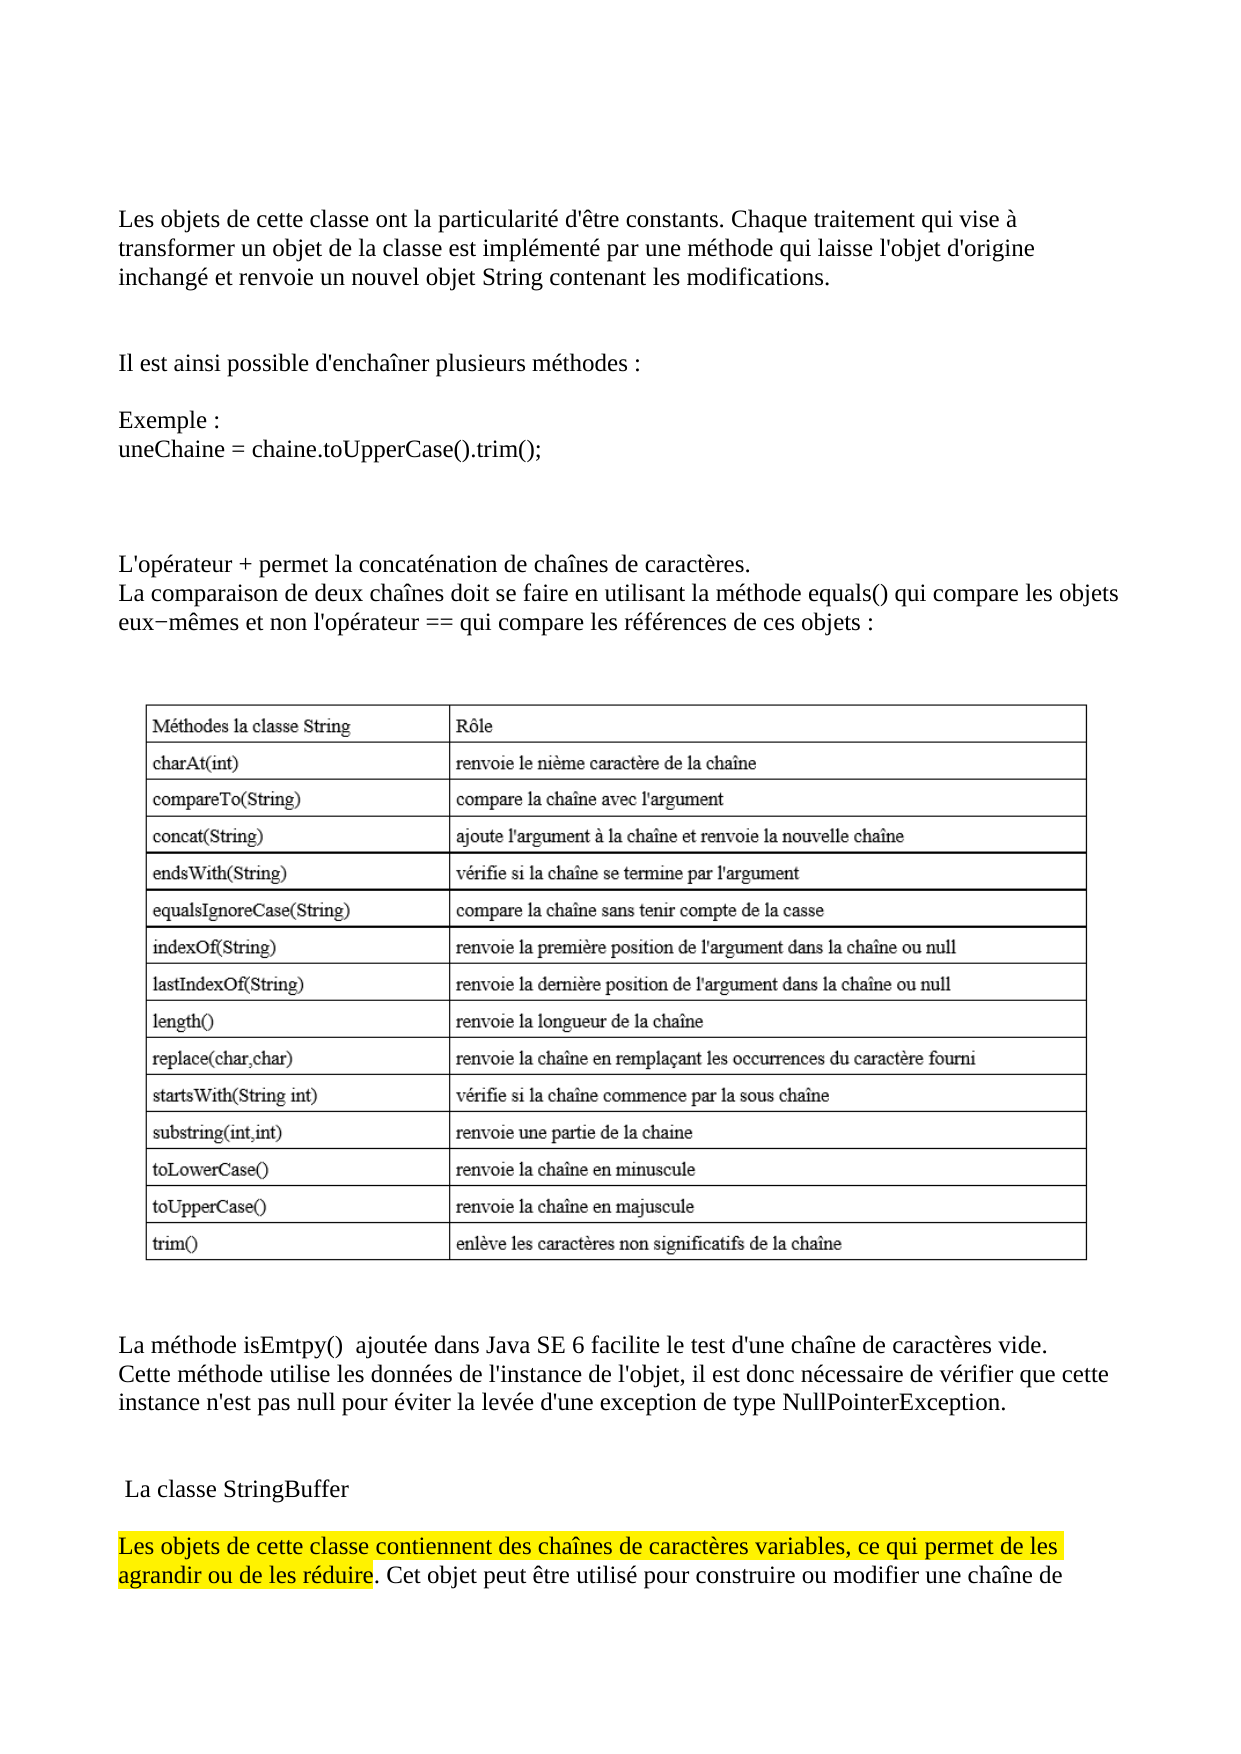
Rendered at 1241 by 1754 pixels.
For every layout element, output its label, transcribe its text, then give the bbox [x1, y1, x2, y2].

text La méthode isEmtpy() ajoutée dans Java SE 6 facilite le test d'une chaîne de caractères vide. [118, 1330, 1122, 1359]
text uneChaine = chaine.toUpperCase().trim(); [118, 434, 1122, 463]
text L'opérateur + permet la concaténation de chaînes de caractères. [118, 549, 1122, 578]
text La classe StringBuffer [118, 1474, 1122, 1502]
text Il est ainsi possible d'enchaîner plusieurs méthodes : [118, 348, 1122, 377]
text La comparaison de deux chaînes doit se faire en utilisant la méthode equals() qui compare les objets eux−mêmes et non l'opérateur == qui compare les références de ces objets : [118, 578, 1122, 636]
text Exemple : [118, 406, 1122, 434]
picture [118, 693, 1123, 1273]
text Cette méthode utilise les données de l'instance de l'objet, il est donc nécessaire de vérifier que cette instance n'est pas null pour éviter la levée d'une exception de type NullPointerException. [118, 1359, 1122, 1416]
text Les objets de cette classe ont la particularité d'être constants. Chaque traitement qui vise à transformer un objet de la classe est implémenté par une méthode qui laisse l'objet d'origine inchangé et renvoie un nouvel objet String contenant les modifications. [118, 204, 1122, 291]
text Les objets de cette classe contiennent des chaînes de caractères variables, ce qui permet de les agrandir ou de les réduire. Cet objet peut être utilisé pour construire ou modifier une chaîne de [118, 1531, 1122, 1589]
